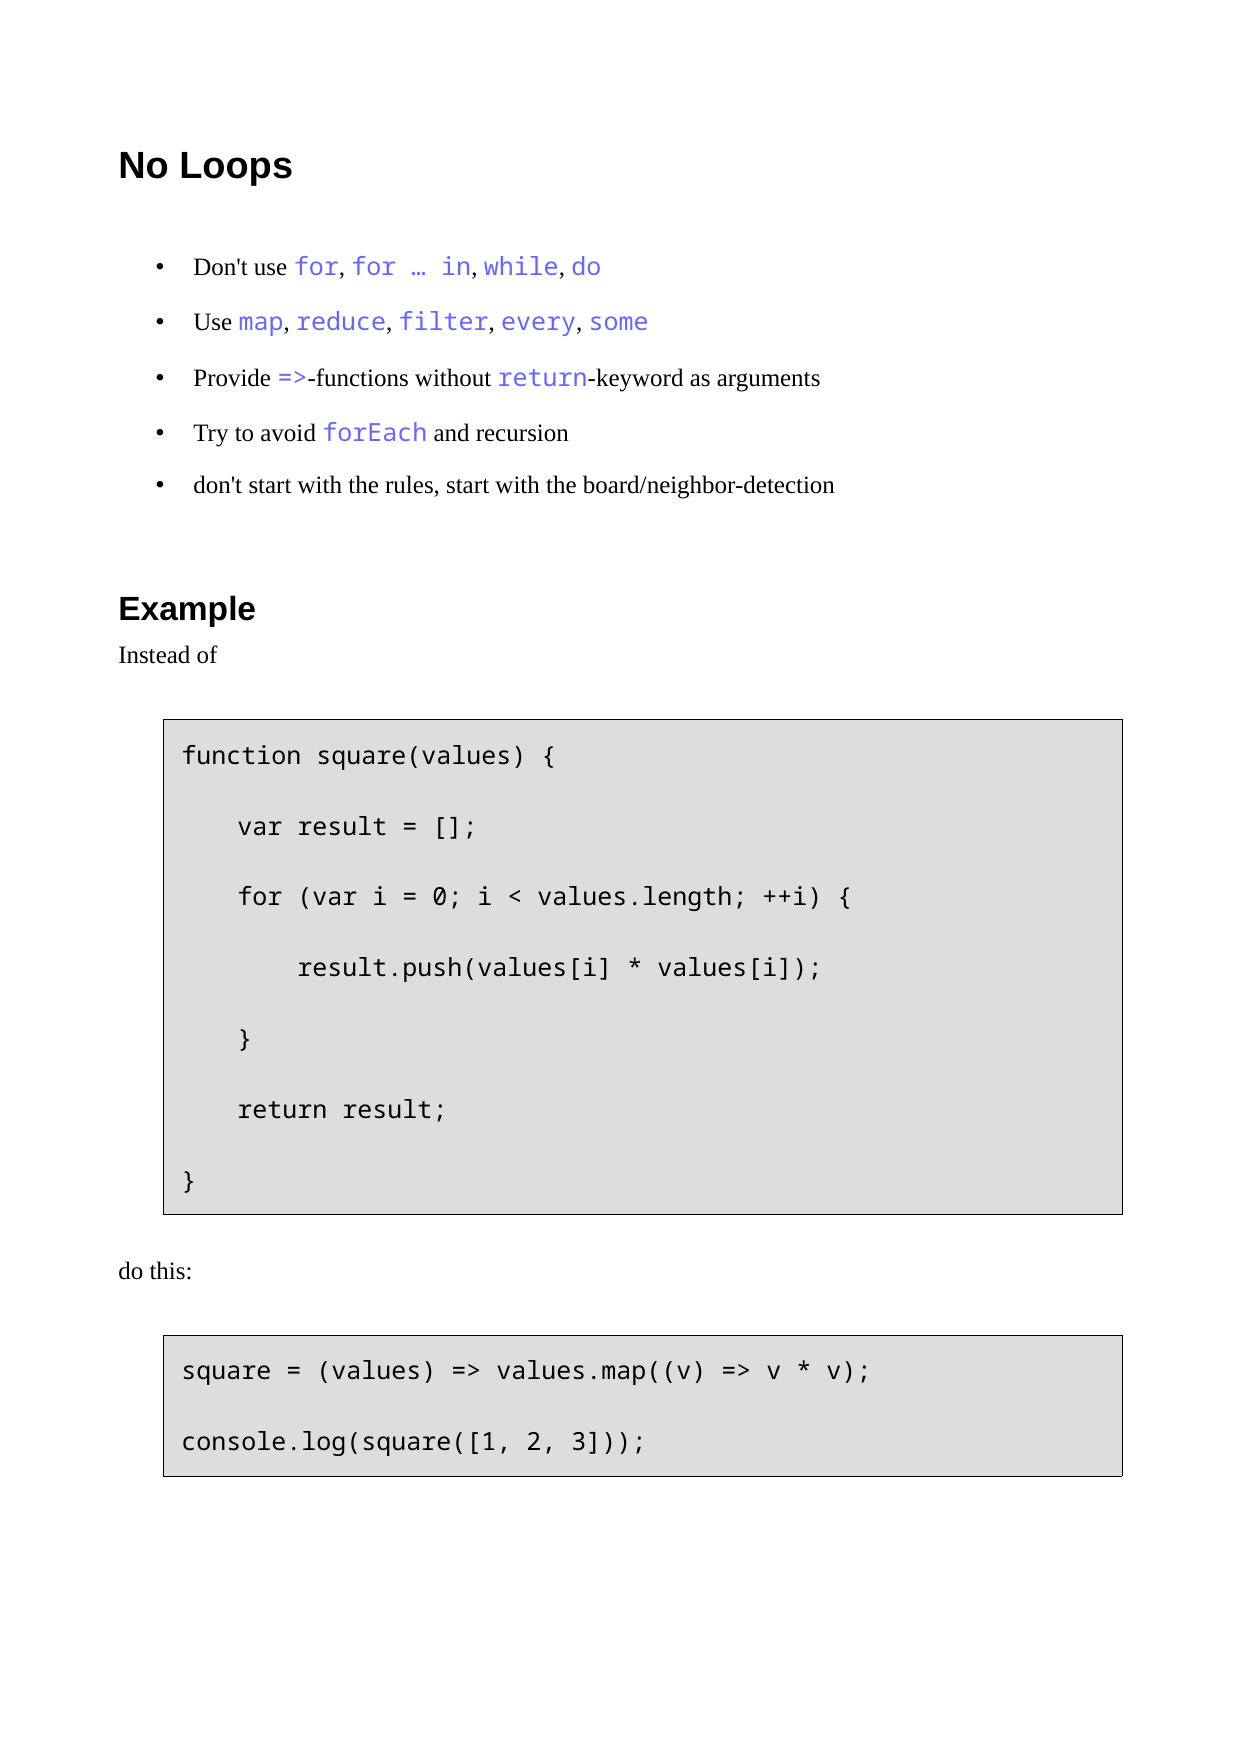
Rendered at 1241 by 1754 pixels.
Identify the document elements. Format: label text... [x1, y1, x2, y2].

list Try to avoid forEach and recursion [156, 414, 1122, 449]
subtitle No Loops [118, 143, 1122, 187]
list don't start with the rules, start with the board/neighbor-detection [156, 470, 1122, 499]
text for (var i = 0; i < values.length; ++i) { [164, 861, 1122, 913]
text square = (values) => values.map((v) => v * v); [164, 1336, 1122, 1387]
list Provide =>-functions without return-keyword as arguments [156, 359, 1122, 393]
list Don't use for, for … in, while, do [156, 248, 1122, 282]
text console.log(square([1, 2, 3])); [164, 1406, 1122, 1476]
text } [164, 1144, 1122, 1214]
text var result = []; [164, 790, 1122, 842]
subtitle Example [118, 589, 1122, 628]
list Use map, reduce, filter, every, some [156, 304, 1122, 338]
text return result; [164, 1073, 1122, 1126]
text result.push(values[i] * values[i]); [164, 932, 1122, 984]
text do this: [118, 1221, 1122, 1284]
text Instead of [118, 640, 1122, 669]
text function square(values) { [164, 720, 1122, 771]
text } [164, 1002, 1122, 1055]
